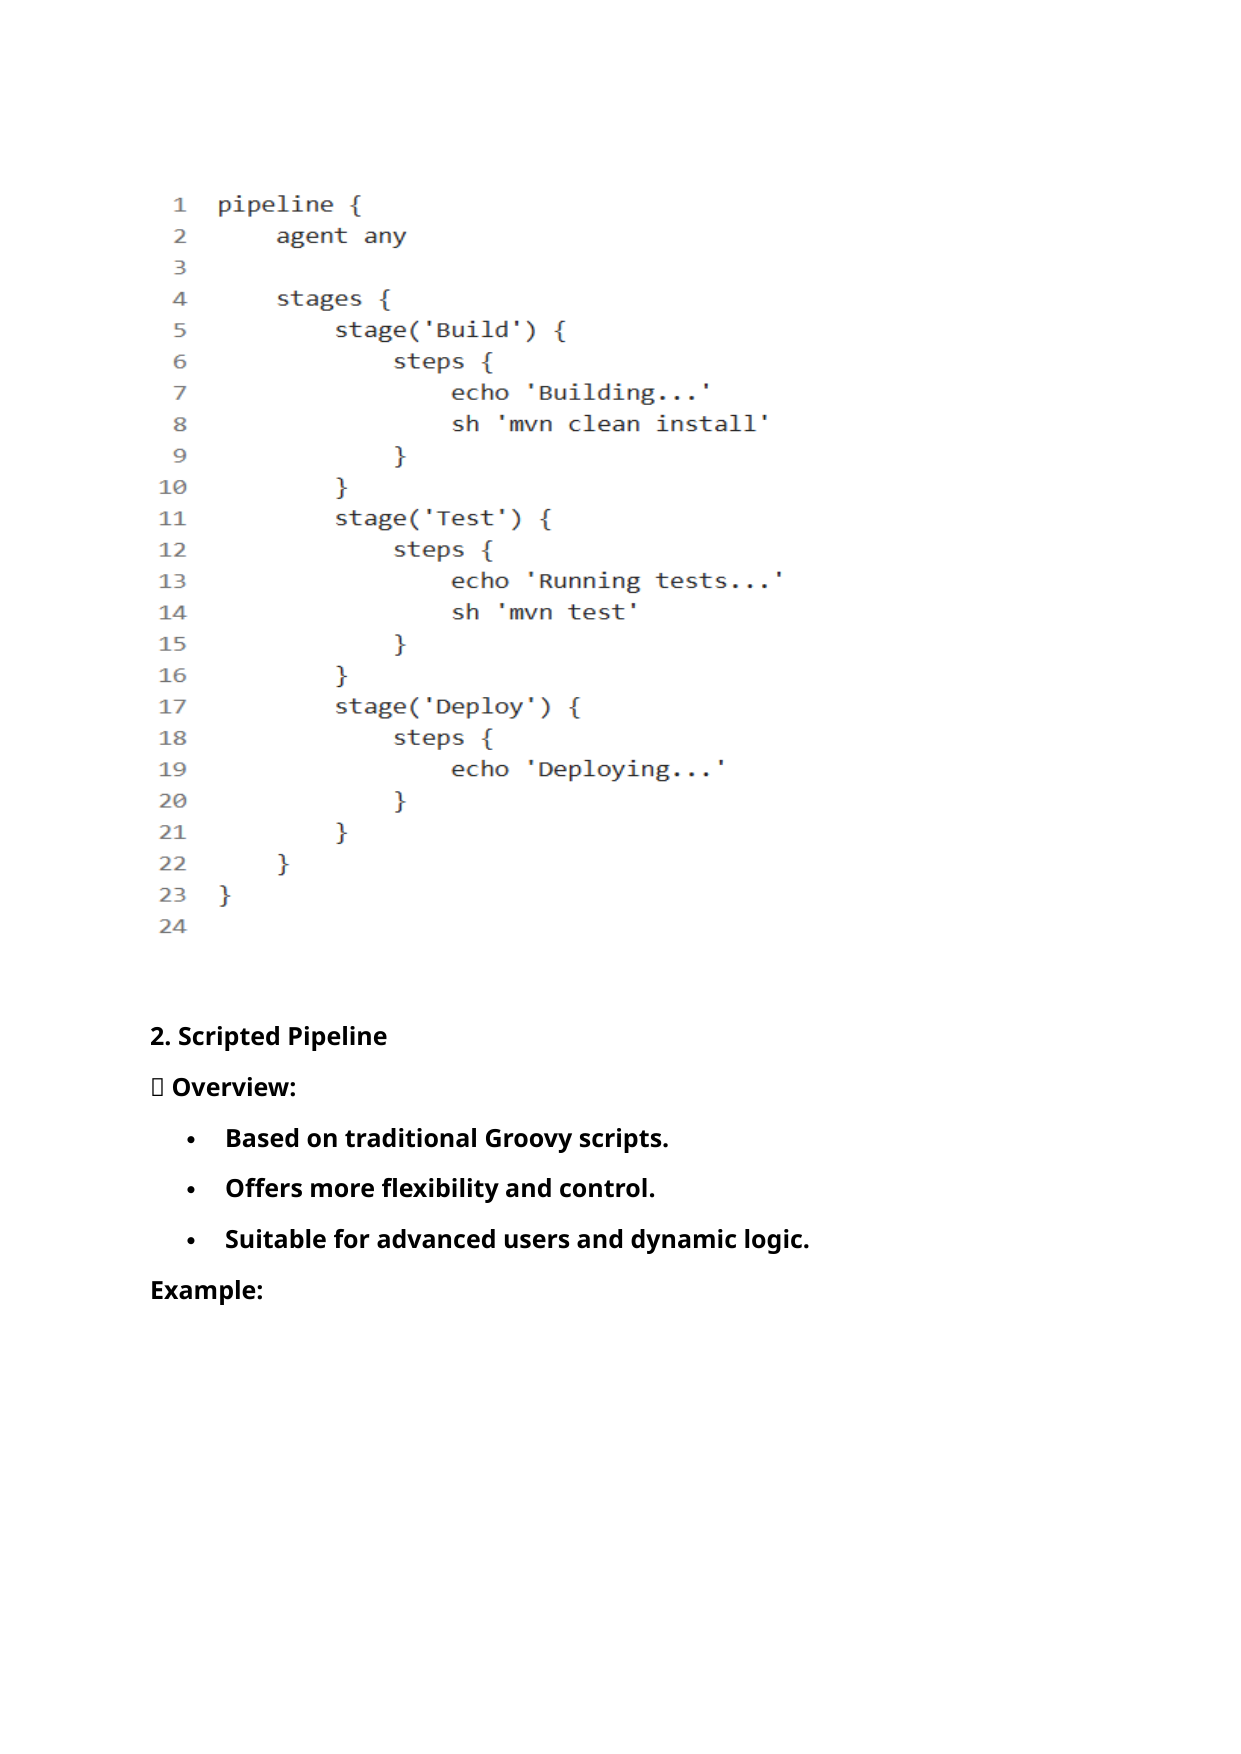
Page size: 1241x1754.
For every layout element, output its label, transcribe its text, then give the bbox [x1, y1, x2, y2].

text 2. Scripted Pipeline [150, 1019, 1090, 1053]
text 🔹 Overview: [150, 1069, 1090, 1103]
list Offers more flexibility and control. [187, 1171, 1090, 1205]
list Suitable for advanced users and dynamic logic. [187, 1222, 1090, 1256]
list Based on traditional Groovy scripts. [187, 1120, 1090, 1154]
text Example: [150, 1272, 1090, 1306]
